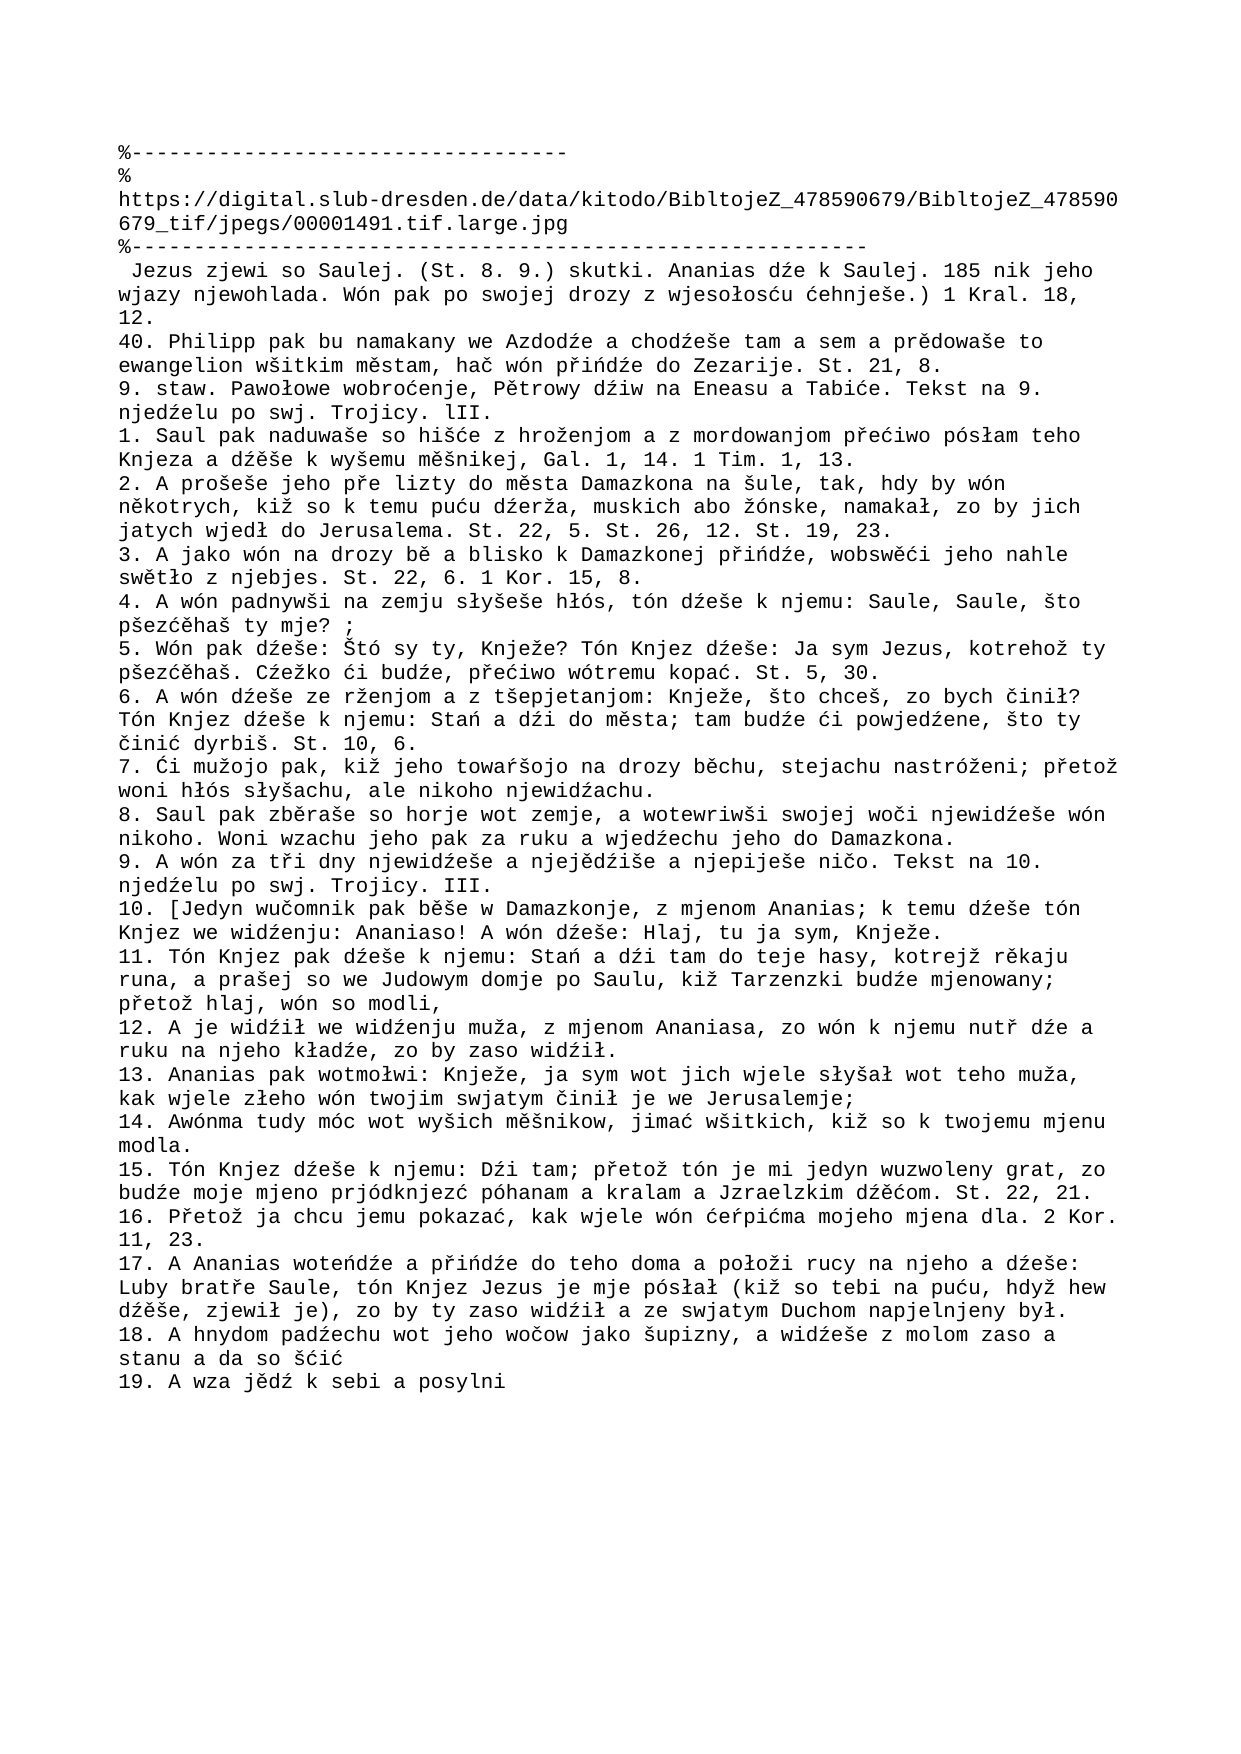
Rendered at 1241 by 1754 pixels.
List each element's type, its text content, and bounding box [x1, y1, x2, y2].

text Jezus zjewi so Saulej. (St. 8. 9.) skutki. Ananias dźe k Saulej. 185 nik jeho wjazy njewohlada. Wón pak po swojej drozy z wjesołosću ćehnješe.) 1 Kral. 18, 12. [118, 260, 1122, 331]
text 7. Ći mužojo pak, kiž jeho towaŕšojo na drozy běchu, stejachu nastróženi; přetož woni hłós słyšachu, ale nikoho njewidźachu. [118, 757, 1122, 804]
text %----------------------------------- [118, 142, 1122, 165]
text 5. Wón pak dźeše: Štó sy ty, Knježe? Tón Knjez dźeše: Ja sym Jezus, kotrehož ty pšezćěhaš. Cźežko ći budźe, přećiwo wótremu kopać. St. 5, 30. [118, 638, 1122, 686]
text 4. A wón padnywši na zemju słyšeše hłós, tón dźeše k njemu: Saule, Saule, što pšezćěhaš ty mje? ; [118, 591, 1122, 638]
text 15. Tón Knjez dźeše k njemu: Dźi tam; přetož tón je mi jedyn wuzwoleny grat, zo budźe moje mjeno prjódknjezć póhanam a kralam a Jzraelzkim dźěćom. St. 22, 21. [118, 1158, 1122, 1206]
text %----------------------------------------------------------- [118, 236, 1122, 260]
text 2. A prošeše jeho pře lizty do města Damazkona na šule, tak, hdy by wón někotrych, kiž so k temu puću dźerža, muskich abo žónske, namakał, zo by jich jatych wjedł do Jerusalema. St. 22, 5. St. 26, 12. St. 19, 23. [118, 473, 1122, 544]
text % https://digital.slub-dresden.de/data/kitodo/BibltojeZ_478590679/BibltojeZ_478590679_tif/jpegs/00001491.tif.large.jpg [118, 165, 1122, 236]
text 9. staw. Pawołowe wobroćenje, Pětrowy dźiw na Eneasu a Tabiće. Tekst na 9. njedźelu po swj. Trojicy. lII. [118, 378, 1122, 426]
text 13. Ananias pak wotmołwi: Knježe, ja sym wot jich wjele słyšał wot teho muža, kak wjele złeho wón twojim swjatym činił je we Jerusalemje; [118, 1064, 1122, 1111]
text 8. Saul pak zběraše so horje wot zemje, a wotewriwši swojej woči njewidźeše wón nikoho. Woni wzachu jeho pak za ruku a wjedźechu jeho do Damazkona. [118, 804, 1122, 851]
text 14. Awónma tudy móc wot wyšich měšnikow, jimać wšitkich, kiž so k twojemu mjenu modla. [118, 1111, 1122, 1158]
text 9. A wón za tři dny njewidźeše a njejědźiše a njepiješe ničo. Tekst na 10. njedźelu po swj. Trojicy. III. [118, 851, 1122, 898]
text 19. A wza jědź k sebi a posylni [118, 1371, 1122, 1395]
text 18. A hnydom padźechu wot jeho wočow jako šupizny, a widźeše z molom zaso a stanu a da so šćić [118, 1324, 1122, 1371]
text 12. A je widźił we widźenju muža, z mjenom Ananiasa, zo wón k njemu nutř dźe a ruku na njeho kładźe, zo by zaso widźił. [118, 1017, 1122, 1064]
text 16. Přetož ja chcu jemu pokazać, kak wjele wón ćeŕpićma mojeho mjena dla. 2 Kor. 11, 23. [118, 1206, 1122, 1253]
text 17. A Ananias woteńdźe a přińdźe do teho doma a połoži rucy na njeho a dźeše: Luby bratře Saule, tón Knjez Jezus je mje pósłał (kiž so tebi na puću, hdyž hew dźěše, zjewił je), zo by ty zaso widźił a ze swjatym Duchom napjelnjeny był. [118, 1253, 1122, 1324]
text 3. A jako wón na drozy bě a blisko k Damazkonej přińdźe, wobswěći jeho nahle swětło z njebjes. St. 22, 6. 1 Kor. 15, 8. [118, 544, 1122, 591]
text 10. [Jedyn wučomnik pak běše w Damazkonje, z mjenom Ananias; k temu dźeše tón Knjez we widźenju: Ananiaso! A wón dźeše: Hlaj, tu ja sym, Knježe. [118, 898, 1122, 946]
text 6. A wón dźeše ze rženjom a z tšepjetanjom: Knježe, što chceš, zo bych činił? Tón Knjez dźeše k njemu: Stań a dźi do města; tam budźe ći powjedźene, što ty činić dyrbiš. St. 10, 6. [118, 686, 1122, 757]
text 1. Saul pak naduwaše so hišće z hroženjom a z mordowanjom přećiwo pósłam teho Knjeza a dźěše k wyšemu měšnikej, Gal. 1, 14. 1 Tim. 1, 13. [118, 426, 1122, 473]
text 11. Tón Knjez pak dźeše k njemu: Stań a dźi tam do teje hasy, kotrejž rěkaju runa, a prašej so we Judowym domje po Saulu, kiž Tarzenzki budźe mjenowany; přetož hlaj, wón so modli, [118, 946, 1122, 1017]
text 40. Philipp pak bu namakany we Azdodźe a chodźeše tam a sem a prědowaše to ewangelion wšitkim městam, hač wón přińdźe do Zezarije. St. 21, 8. [118, 331, 1122, 378]
